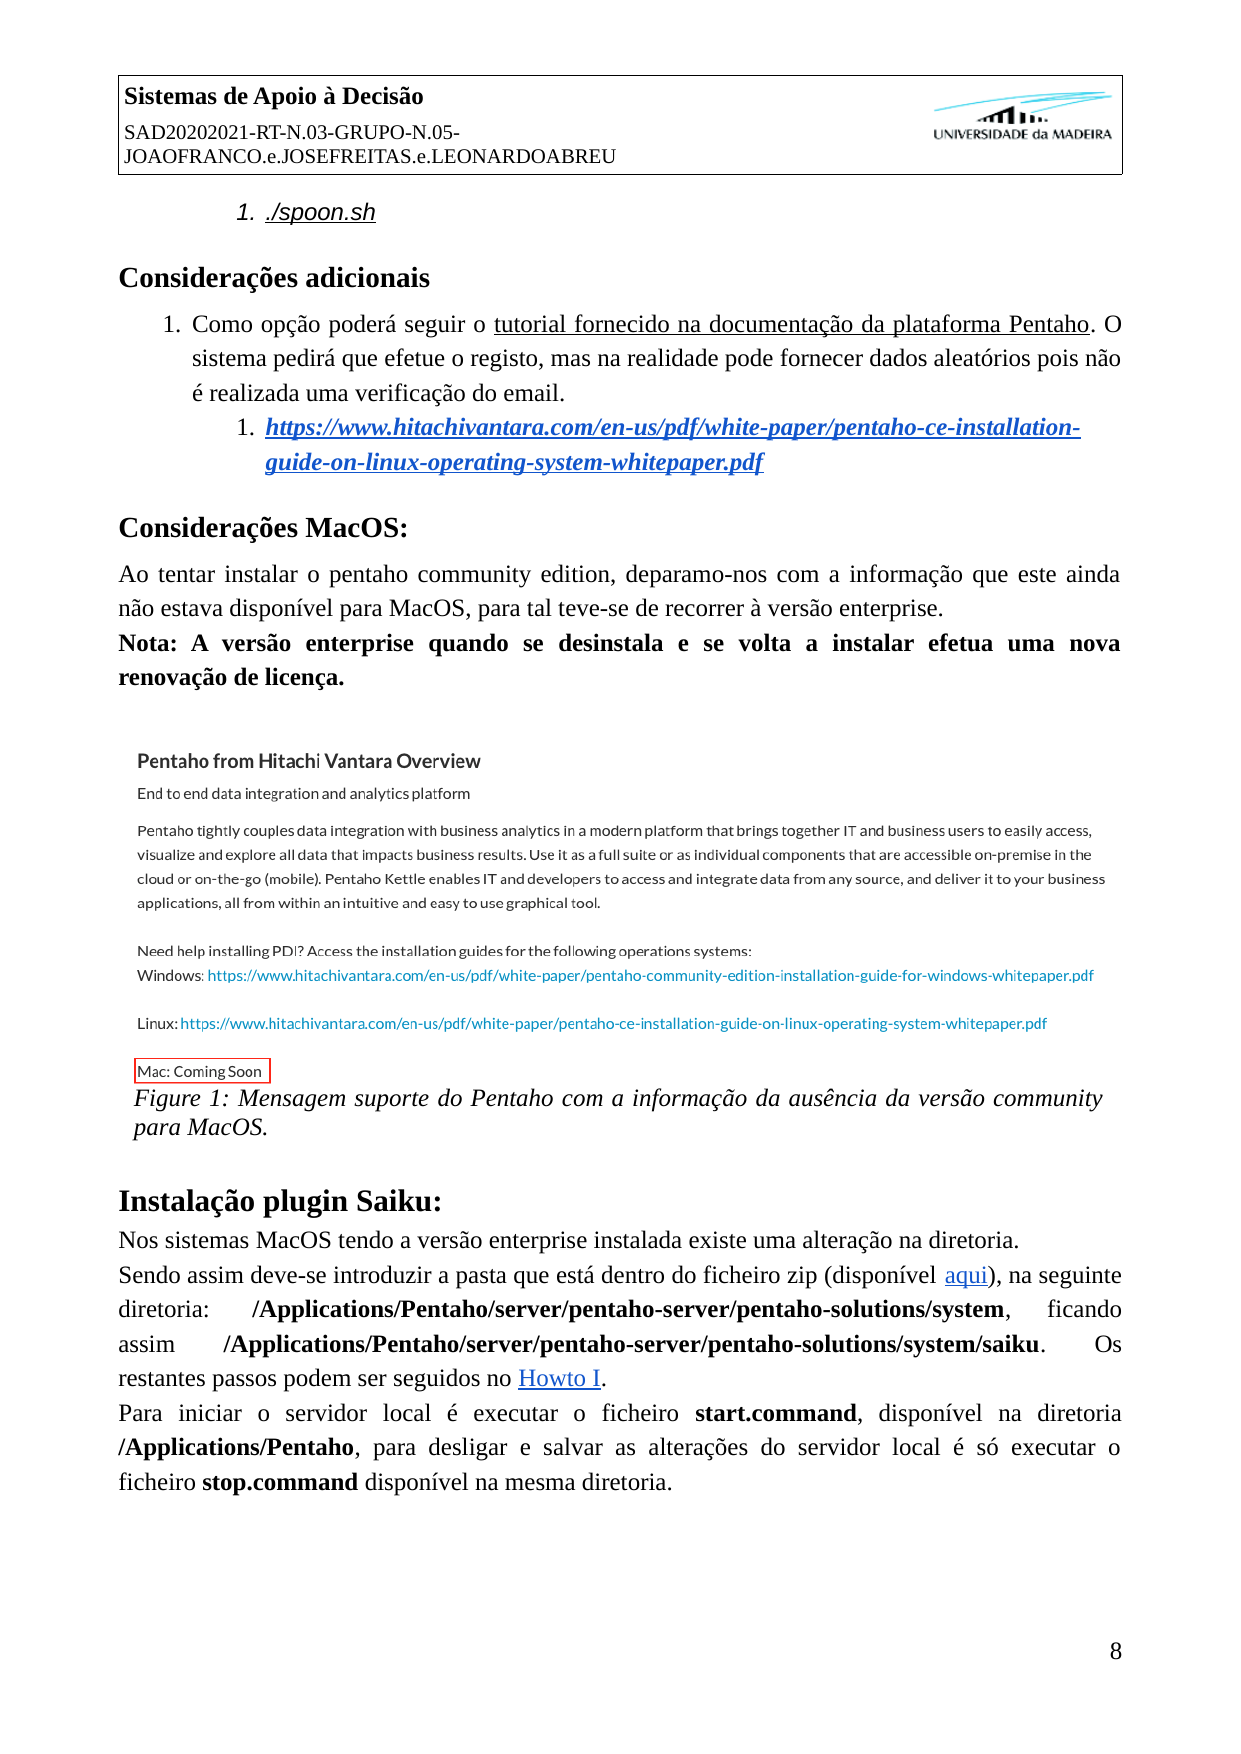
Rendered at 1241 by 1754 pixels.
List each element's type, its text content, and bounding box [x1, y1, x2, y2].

list https://www.hitachivantara.com/en-us/pdf/white-paper/pentaho-ce-installation-guide-on-linux-operating-system-whitepaper.pdf [236, 412, 1122, 476]
subtitle Considerações MacOS: [118, 510, 1122, 544]
text Instalação plugin Saiku: [118, 1182, 1122, 1218]
picture [919, 80, 1120, 146]
text Nos sistemas MacOS tendo a versão enterprise instalada existe uma alteração na diretoria. [118, 1225, 1122, 1254]
text Figure 1: Mensagem suporte do Pentaho com a informação da ausência da versão community para MacOS. [134, 1084, 1106, 1141]
text Ao tentar instalar o pentaho community edition, deparamo-nos com a informação que este ainda não estava disponível para MacOS, para tal teve-se de recorrer à versão enterprise. [118, 559, 1122, 622]
list Como opção poderá seguir o tutorial fornecido na documentação da plataforma Pentaho. O sistema pedirá que efetue o registo, mas na realidade pode fornecer dados aleatórios pois não é realizada uma verificação do email. [162, 309, 1122, 407]
text Para iniciar o servidor local é executar o ficheiro start.command, disponível na diretoria /Applications/Pentaho, para desligar e salvar as alterações do servidor local é só executar o ficheiro stop.command disponível na mesma diretoria. [118, 1398, 1122, 1495]
list ./spoon.sh [236, 198, 1122, 226]
text Nota: A versão enterprise quando se desinstala e se volta a instalar efetua uma nova renovação de licença. [118, 628, 1122, 691]
text Sendo assim deve-se introduzir a pasta que está dentro do ficheiro zip (disponível aqui), na seguinte diretoria: /Applications/Pentaho/server/pentaho-server/pentaho-solutions/system, ficando assim /Applications/Pentaho/server/pentaho-server/pentaho-solutions/system/saiku. Os restantes passos podem ser seguidos no Howto I. [118, 1260, 1122, 1392]
subtitle Considerações adicionais [118, 260, 1122, 294]
picture [133, 750, 1107, 1084]
